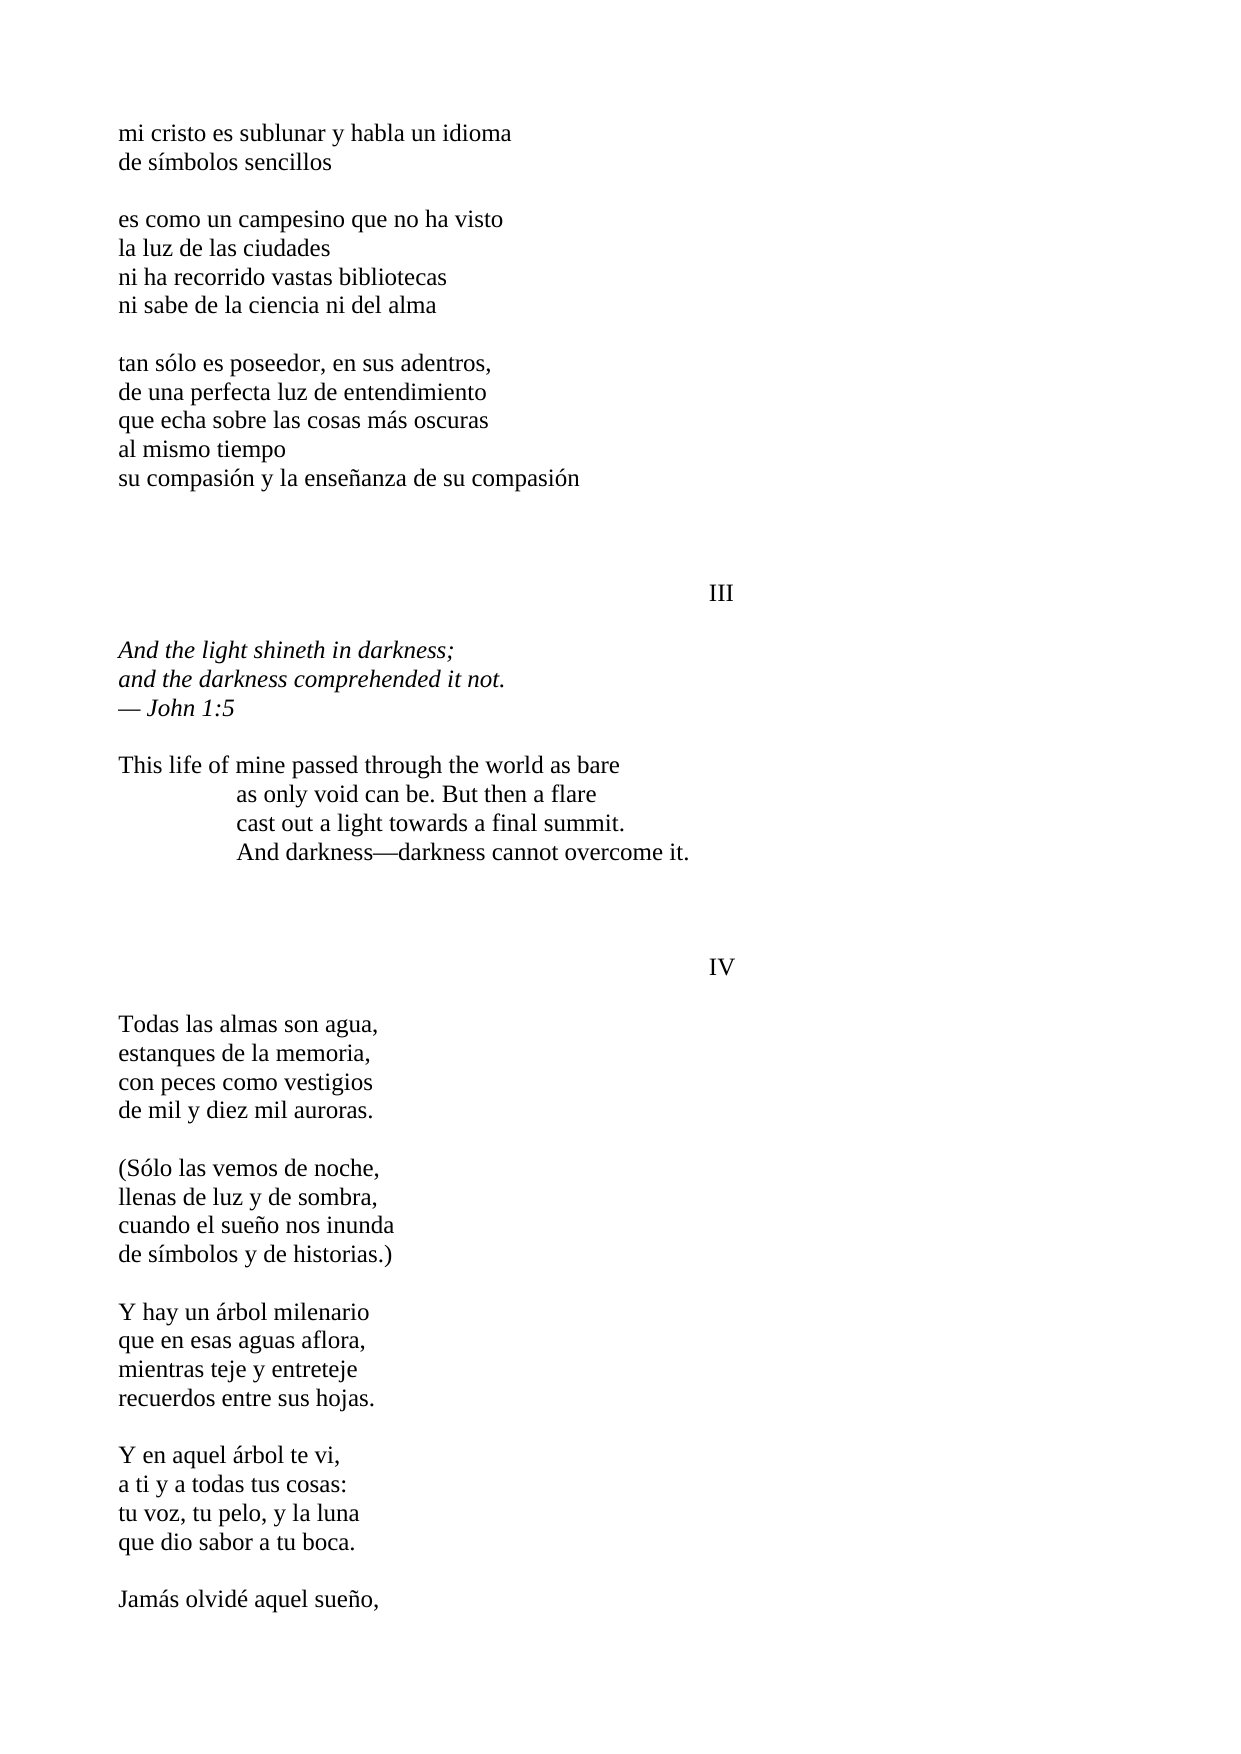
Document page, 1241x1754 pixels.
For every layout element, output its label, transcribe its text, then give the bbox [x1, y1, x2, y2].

text Y en aquel árbol te vi, [118, 1441, 1122, 1469]
text recuerdos entre sus hojas. [118, 1383, 1122, 1412]
text con peces como vestigios [118, 1067, 1122, 1096]
text tan sólo es poseedor, en sus adentros, [118, 348, 1122, 377]
text mientras teje y entreteje [118, 1354, 1122, 1383]
text cuando el sueño nos inunda [118, 1211, 1122, 1239]
text la luz de las ciudades [118, 233, 1122, 262]
text que echa sobre las cosas más oscuras [118, 406, 1122, 434]
text — John 1:5 [118, 693, 1122, 722]
text And the light shineth in darkness; [118, 636, 1122, 664]
text de símbolos y de historias.) [118, 1239, 1122, 1268]
text a ti y a todas tus cosas: [118, 1469, 1122, 1498]
text de una perfecta luz de entendimiento [118, 377, 1122, 406]
text (Sólo las vemos de noche, [118, 1153, 1122, 1182]
text ni ha recorrido vastas bibliotecas [118, 262, 1122, 291]
text Todas las almas son agua, [118, 1009, 1122, 1038]
text que en esas aguas aflora, [118, 1326, 1122, 1354]
text es como un campesino que no ha visto [118, 204, 1122, 233]
text que dio sabor a tu boca. [118, 1527, 1122, 1556]
text mi cristo es sublunar y habla un idioma [118, 118, 1122, 147]
text al mismo tiempo [118, 434, 1122, 463]
text tu voz, tu pelo, y la luna [118, 1498, 1122, 1527]
text de mil y diez mil auroras. [118, 1096, 1122, 1124]
text III [118, 578, 1122, 607]
text Jamás olvidé aquel sueño, [118, 1584, 1122, 1613]
text ni sabe de la ciencia ni del alma [118, 291, 1122, 319]
text de símbolos sencillos [118, 147, 1122, 176]
text estanques de la memoria, [118, 1038, 1122, 1067]
text llenas de luz y de sombra, [118, 1182, 1122, 1211]
text IV [118, 952, 1122, 981]
text Y hay un árbol milenario [118, 1297, 1122, 1326]
text su compasión y la enseñanza de su compasión [118, 463, 1122, 492]
text This life of mine passed through the world as bare as only void can be. But then a flare cast out a light towards a final summit. And darkness—darkness cannot overcome it. [118, 751, 1122, 866]
text and the darkness comprehended it not. [118, 664, 1122, 693]
